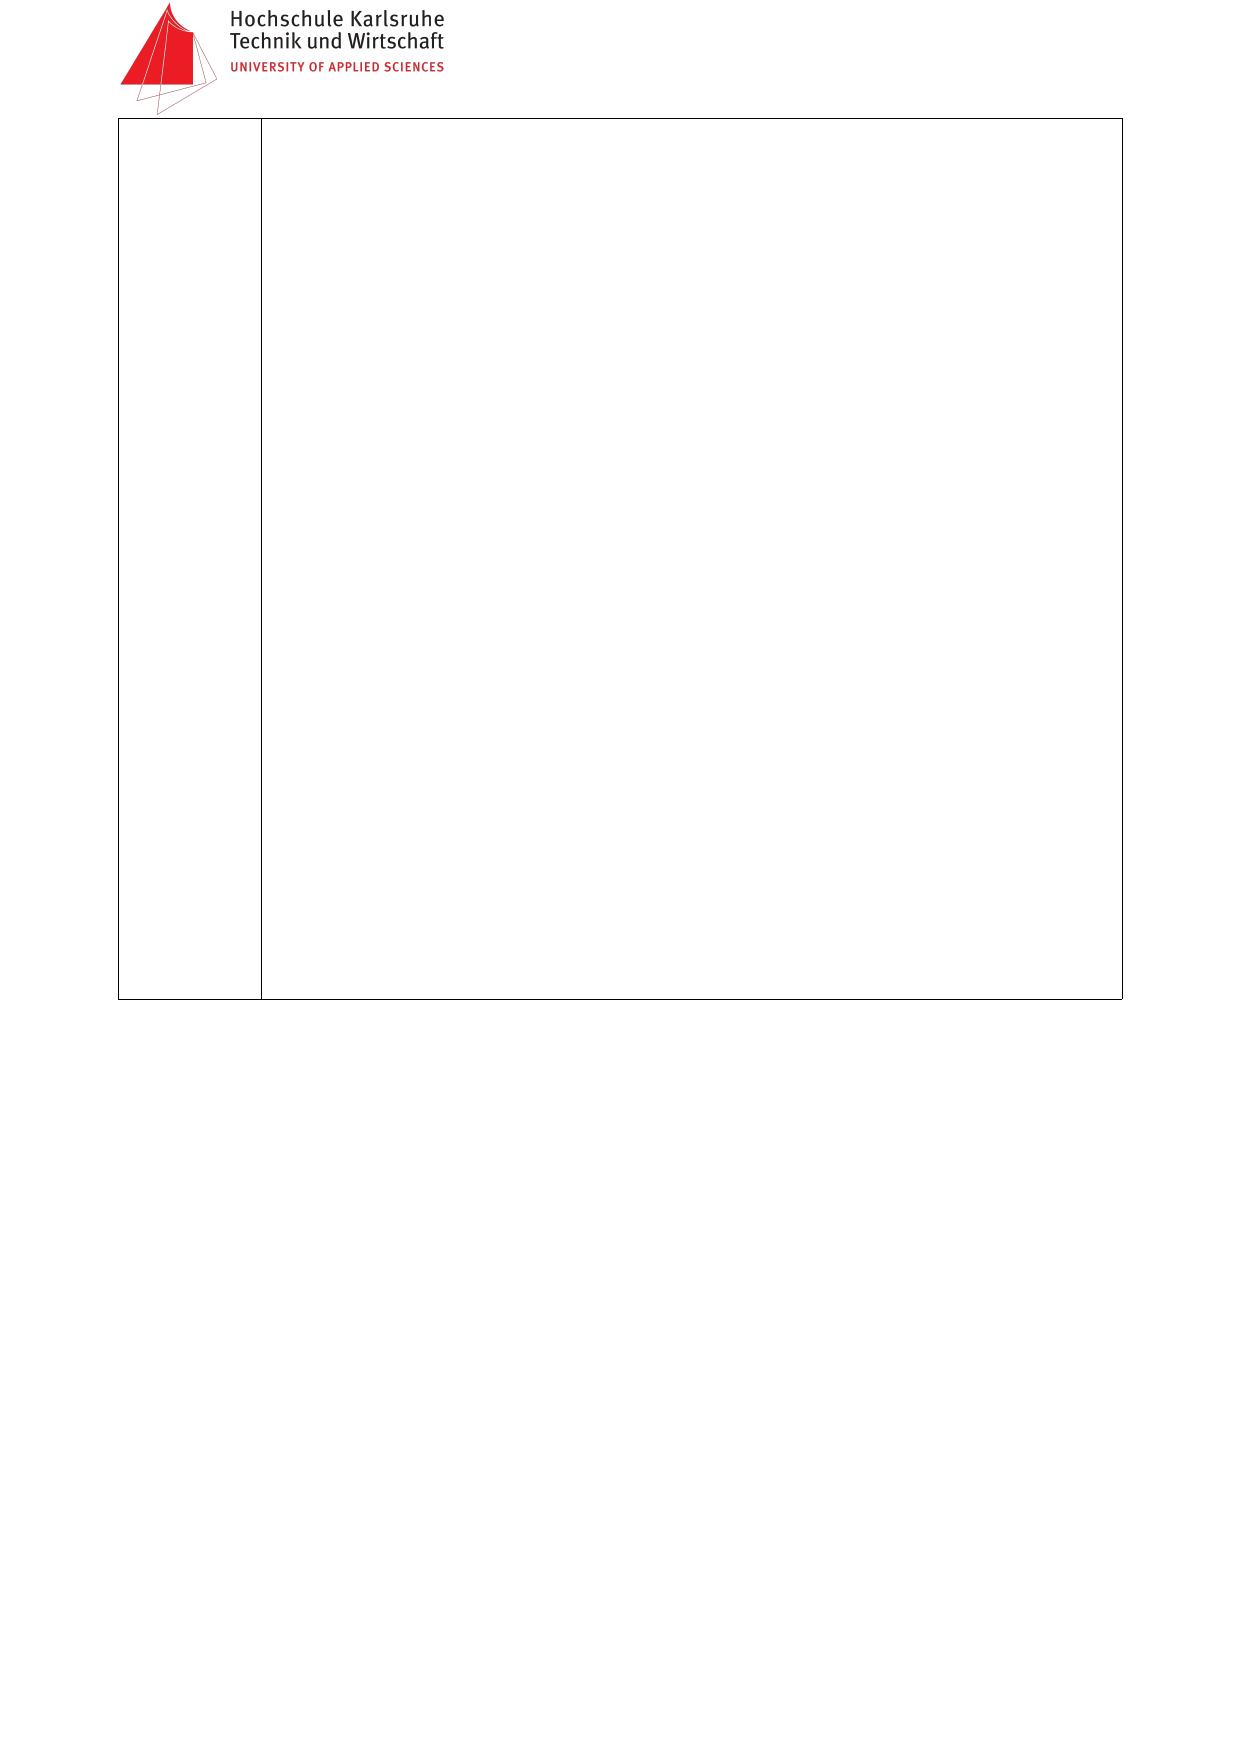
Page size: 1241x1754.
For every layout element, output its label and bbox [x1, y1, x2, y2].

table_cell [119, 119, 261, 999]
table_cell [262, 119, 1122, 999]
